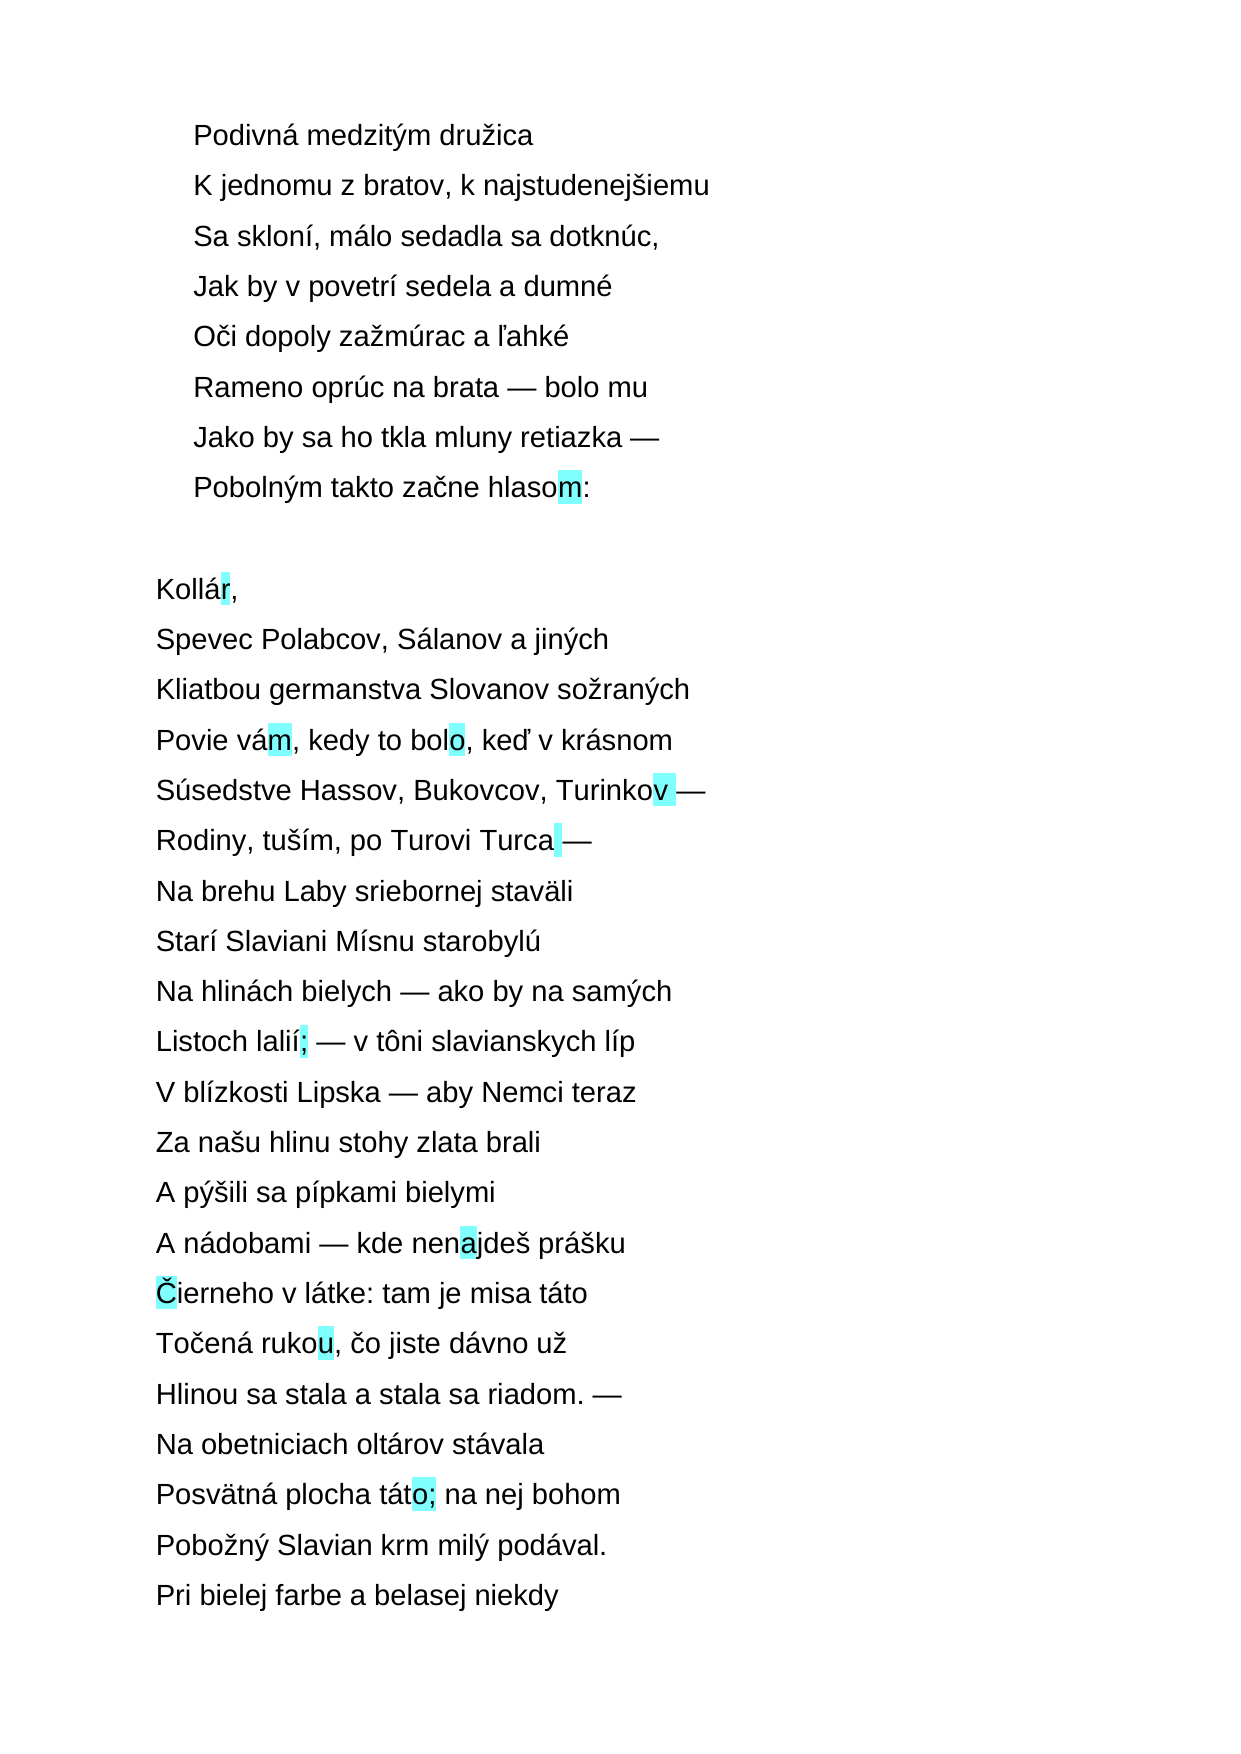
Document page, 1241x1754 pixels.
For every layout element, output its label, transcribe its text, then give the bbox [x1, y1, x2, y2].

text Pobolným takto začne hlasom: [156, 470, 1084, 504]
text Jako by sa ho tkla mluny retiazka — [156, 420, 1084, 453]
text Rameno oprúc na brata — bolo mu [156, 370, 1084, 403]
text Kollár, [156, 572, 1084, 605]
text K jednomu z bratov, k najstudenejšiemu [156, 168, 1084, 202]
text Točená rukou, čo jiste dávno už [156, 1326, 1084, 1360]
text Čierneho v látke: tam je misa táto [156, 1276, 1084, 1309]
text Podivná medzitým družica [156, 118, 1084, 152]
text Spevec Polabcov, Sálanov a jiných [156, 622, 1084, 656]
text Súsedstve Hassov, Bukovcov, Turinkov — [156, 773, 1084, 806]
text Posvätná plocha táto; na nej bohom [156, 1477, 1084, 1511]
text Sa skloní, málo sedadla sa dotknúc, [156, 219, 1084, 252]
text Na brehu Laby sriebornej staväli [156, 873, 1084, 907]
text A nádobami — kde nenajdeš prášku [156, 1226, 1084, 1259]
text Pobožný Slavian krm milý podával. [156, 1528, 1084, 1561]
text Rodiny, tuším, po Turovi Turca — [156, 823, 1084, 857]
text A pýšili sa pípkami bielymi [156, 1175, 1084, 1209]
text V blízkosti Lipska — aby Nemci teraz [156, 1075, 1084, 1108]
text Povie vám, kedy to bolo, keď v krásnom [156, 723, 1084, 756]
text Oči dopoly zažmúrac a ľahké [156, 319, 1084, 353]
text Starí Slaviani Mísnu starobylú [156, 924, 1084, 957]
text Pri bielej farbe a belasej niekdy [156, 1578, 1084, 1611]
text Kliatbou germanstva Slovanov sožraných [156, 672, 1084, 706]
text Listoch lalií; — v tôni slavianskych líp [156, 1024, 1084, 1058]
text Za našu hlinu stohy zlata brali [156, 1125, 1084, 1159]
text Na obetniciach oltárov stávala [156, 1427, 1084, 1461]
text Na hlinách bielych — ako by na samých [156, 974, 1084, 1008]
text Jak by v povetrí sedela a dumné [156, 269, 1084, 303]
text Hlinou sa stala a stala sa riadom. — [156, 1377, 1084, 1410]
